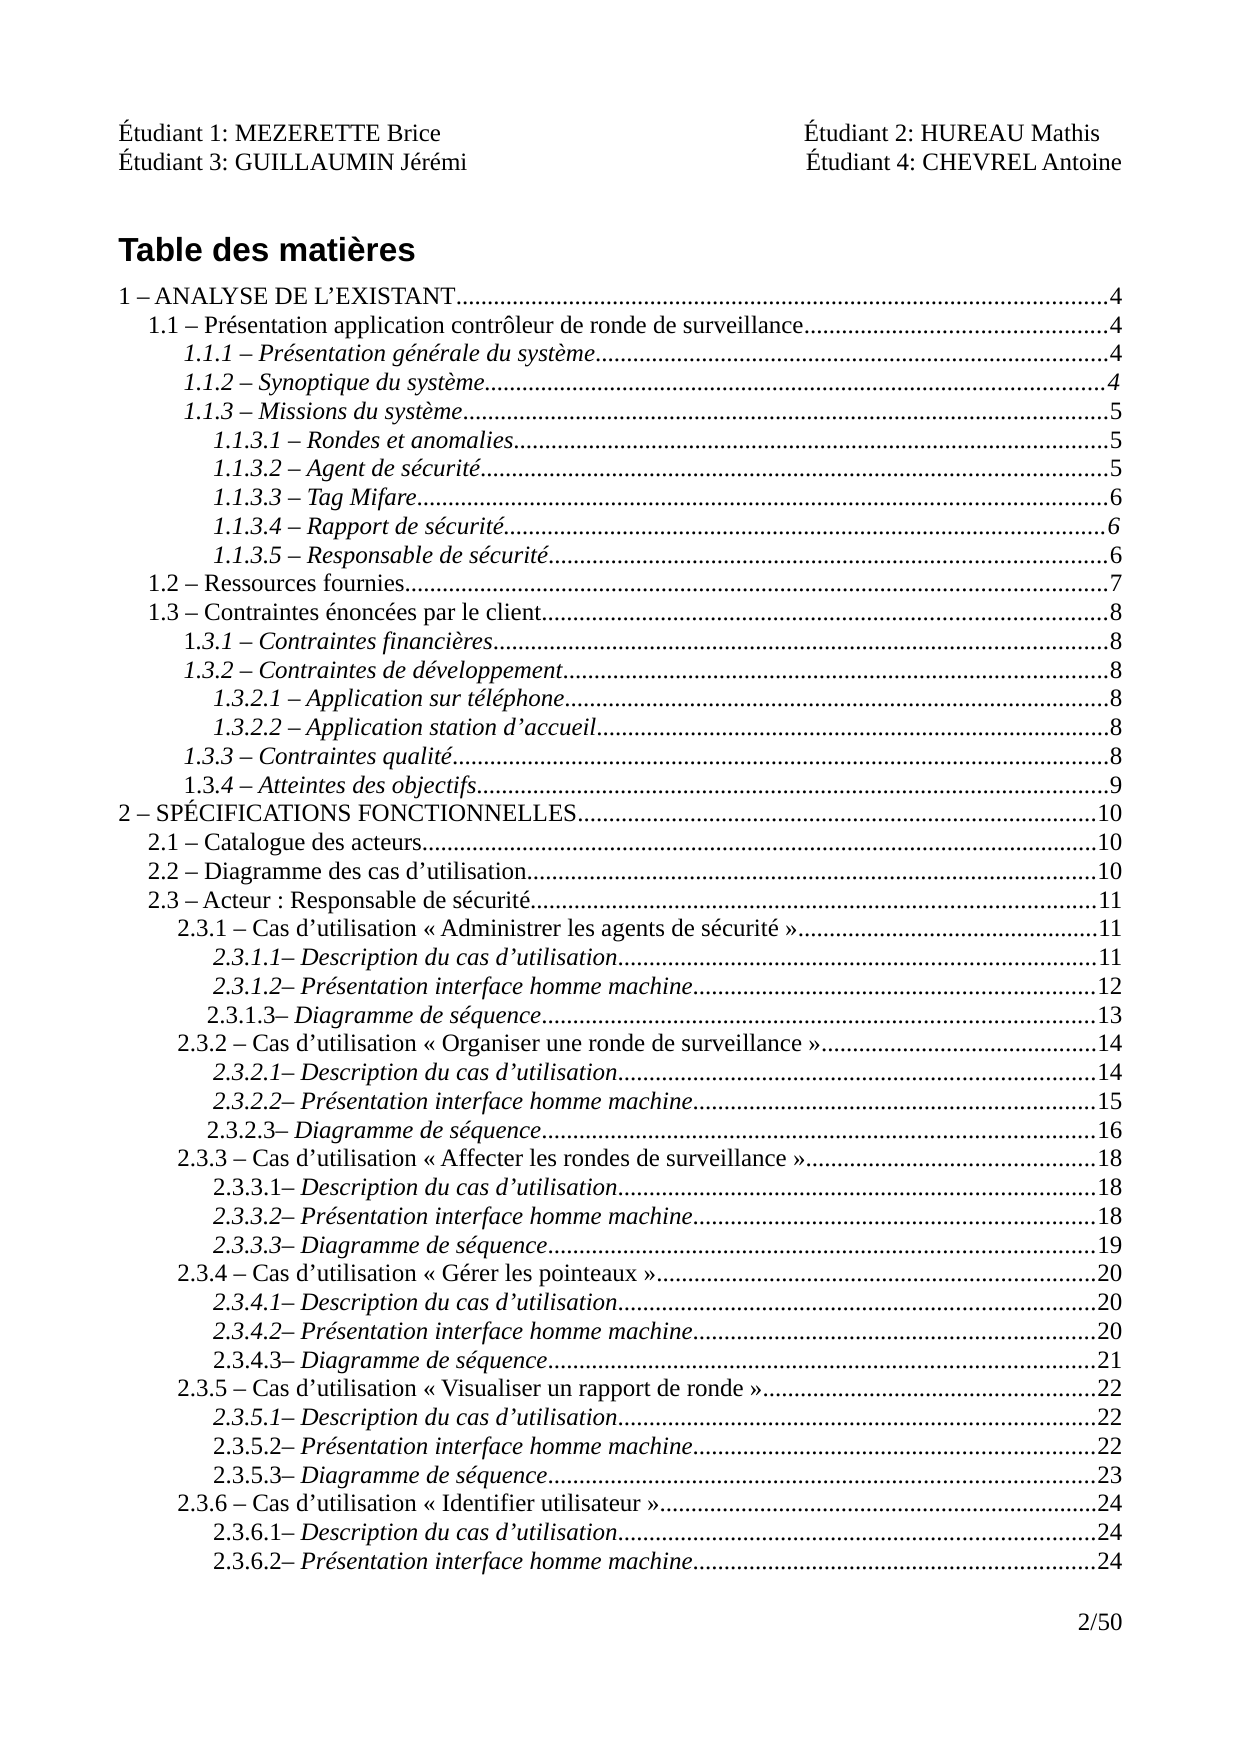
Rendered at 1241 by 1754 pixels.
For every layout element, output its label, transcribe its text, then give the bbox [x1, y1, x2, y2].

text 1.1.3 – Missions du système 5 [177, 396, 1122, 425]
text 2.3.1.3– Diagramme de séquence 13 [207, 1000, 1122, 1028]
text 1.3.4 – Atteintes des objectifs 9 [177, 770, 1122, 798]
text 1.3.3 – Contraintes qualité 8 [177, 741, 1122, 770]
text 2.3.3 – Cas d’utilisation « Affecter les rondes de surveillance » 18 [177, 1143, 1122, 1172]
text 2.3.5 – Cas d’utilisation « Visualiser un rapport de ronde » 22 [177, 1373, 1122, 1402]
subtitle Table des matières [118, 230, 1122, 268]
text 2.3.3.2– Présentation interface homme machine 18 [207, 1201, 1122, 1230]
text 1.1.3.4 – Rapport de sécurité 6 [207, 511, 1122, 540]
text 1.1.3.1 – Rondes et anomalies 5 [207, 425, 1122, 453]
text 2.3.1 – Cas d’utilisation « Administrer les agents de sécurité » 11 [177, 913, 1122, 942]
text 1.3.2.1 – Application sur téléphone 8 [207, 683, 1122, 712]
text 2.3.6.2– Présentation interface homme machine 24 [207, 1546, 1122, 1575]
text 1.3.2 – Contraintes de développement 8 [177, 655, 1122, 683]
text 2.3.6.1– Description du cas d’utilisation 24 [207, 1517, 1122, 1546]
text 1.3.2.2 – Application station d’accueil 8 [207, 712, 1122, 741]
text 2.3.4.2– Présentation interface homme machine 20 [207, 1316, 1122, 1345]
text 2.3.2.1– Description du cas d’utilisation 14 [207, 1057, 1122, 1086]
text 1 – ANALYSE DE L’EXISTANT 4 [118, 281, 1122, 310]
text 2.3.6 – Cas d’utilisation « Identifier utilisateur » 24 [177, 1488, 1122, 1517]
text 1.3.1 – Contraintes financières 8 [177, 626, 1122, 655]
text 2.3.1.1– Description du cas d’utilisation 11 [207, 942, 1122, 971]
text 2.3.2.2– Présentation interface homme machine 15 [207, 1086, 1122, 1115]
text 2.2 – Diagramme des cas d’utilisation 10 [148, 856, 1122, 885]
text 2.3.5.1– Description du cas d’utilisation 22 [207, 1402, 1122, 1431]
text 2.3.2 – Cas d’utilisation « Organiser une ronde de surveillance » 14 [177, 1028, 1122, 1057]
text 2.3.5.3– Diagramme de séquence 23 [207, 1460, 1122, 1488]
text 2.3.1.2– Présentation interface homme machine 12 [207, 971, 1122, 1000]
text 2.3.3.1– Description du cas d’utilisation 18 [207, 1172, 1122, 1201]
text 1.2 – Ressources fournies 7 [148, 568, 1122, 597]
text 1.1.1 – Présentation générale du système 4 [177, 338, 1122, 367]
text 1.1.3.3 – Tag Mifare 6 [207, 482, 1122, 511]
text 2.3 – Acteur : Responsable de sécurité 11 [148, 885, 1122, 913]
text 2 – SPÉCIFICATIONS FONCTIONNELLES 10 [118, 798, 1122, 827]
text 1.1 – Présentation application contrôleur de ronde de surveillance 4 [148, 310, 1122, 338]
text 1.1.3.5 – Responsable de sécurité 6 [207, 540, 1122, 568]
text 2.1 – Catalogue des acteurs 10 [148, 827, 1122, 856]
text 1.1.2 – Synoptique du système 4 [177, 367, 1122, 396]
text 2.3.3.3– Diagramme de séquence 19 [207, 1230, 1122, 1258]
text 2.3.4.3– Diagramme de séquence 21 [207, 1345, 1122, 1373]
text 2.3.2.3– Diagramme de séquence 16 [207, 1115, 1122, 1143]
text 2.3.4.1– Description du cas d’utilisation 20 [207, 1287, 1122, 1316]
text 1.3 – Contraintes énoncées par le client 8 [148, 597, 1122, 626]
text 2.3.5.2– Présentation interface homme machine 22 [207, 1431, 1122, 1460]
text 1.1.3.2 – Agent de sécurité 5 [207, 453, 1122, 482]
text 2.3.4 – Cas d’utilisation « Gérer les pointeaux » 20 [177, 1258, 1122, 1287]
